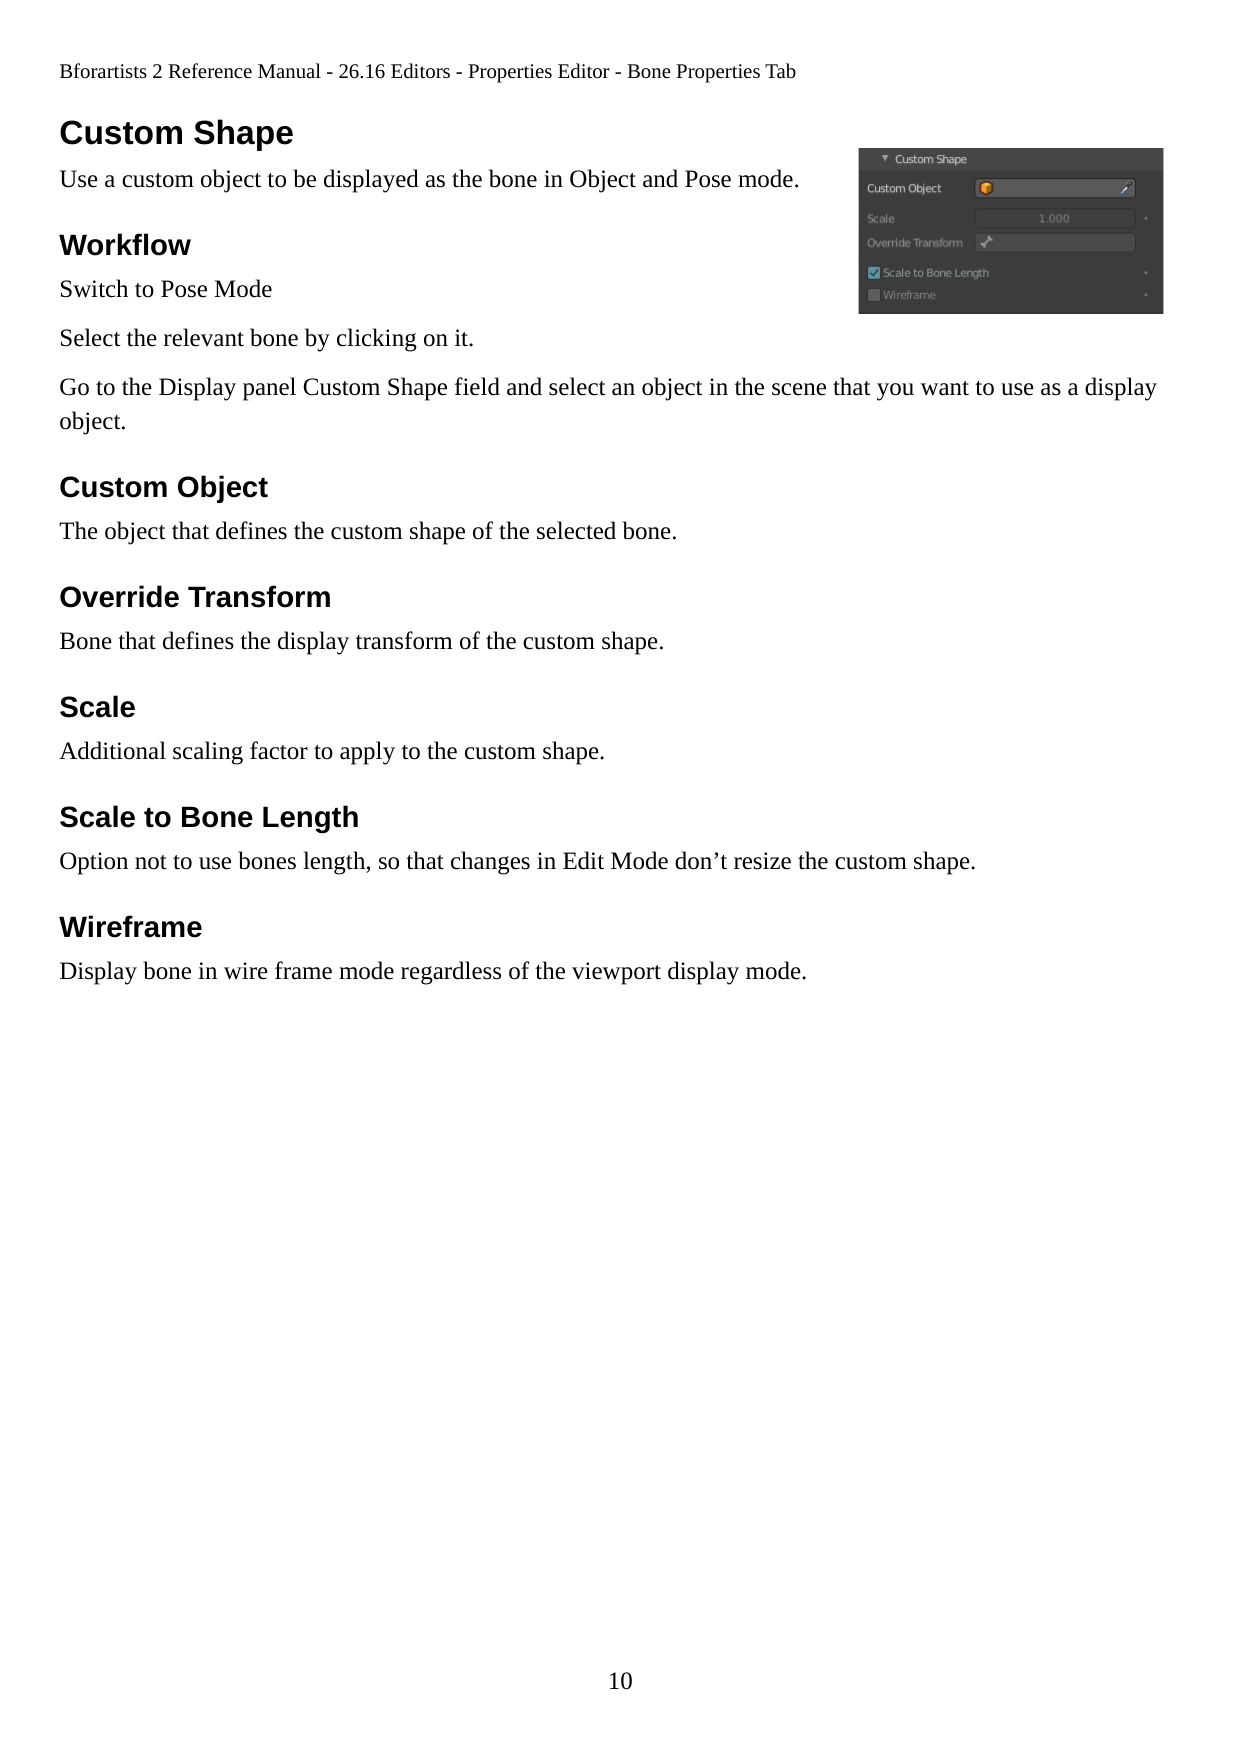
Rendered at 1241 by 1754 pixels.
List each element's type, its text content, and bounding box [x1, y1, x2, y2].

text Option not to use bones length, so that changes in Edit Mode don’t resize the custom shape. [59, 846, 1181, 874]
text [1164, 274, 1181, 302]
text Switch to Pose Mode [59, 274, 858, 302]
subtitle Custom Object [59, 470, 1181, 504]
picture [858, 148, 1164, 314]
subtitle Scale [59, 690, 1181, 723]
subtitle Workflow [59, 227, 858, 261]
subtitle Scale to Bone Length [59, 799, 1181, 833]
subtitle [1164, 227, 1181, 261]
subtitle Override Transform [59, 580, 1181, 613]
text The object that defines the custom shape of the selected bone. [59, 516, 1181, 545]
text Additional scaling factor to apply to the custom shape. [59, 736, 1181, 765]
text Use a custom object to be displayed as the bone in Object and Pose mode. [59, 164, 858, 192]
text Go to the Display panel Custom Shape field and select an object in the scene that you want to use as a display object. [59, 372, 1181, 435]
text Display bone in wire frame mode regardless of the viewport display mode. [59, 956, 1181, 984]
text Select the relevant bone by clicking on it. [59, 323, 1181, 351]
text Bone that defines the display transform of the custom shape. [59, 626, 1181, 655]
subtitle Custom Shape [59, 113, 1181, 151]
subtitle Wireframe [59, 909, 1181, 943]
